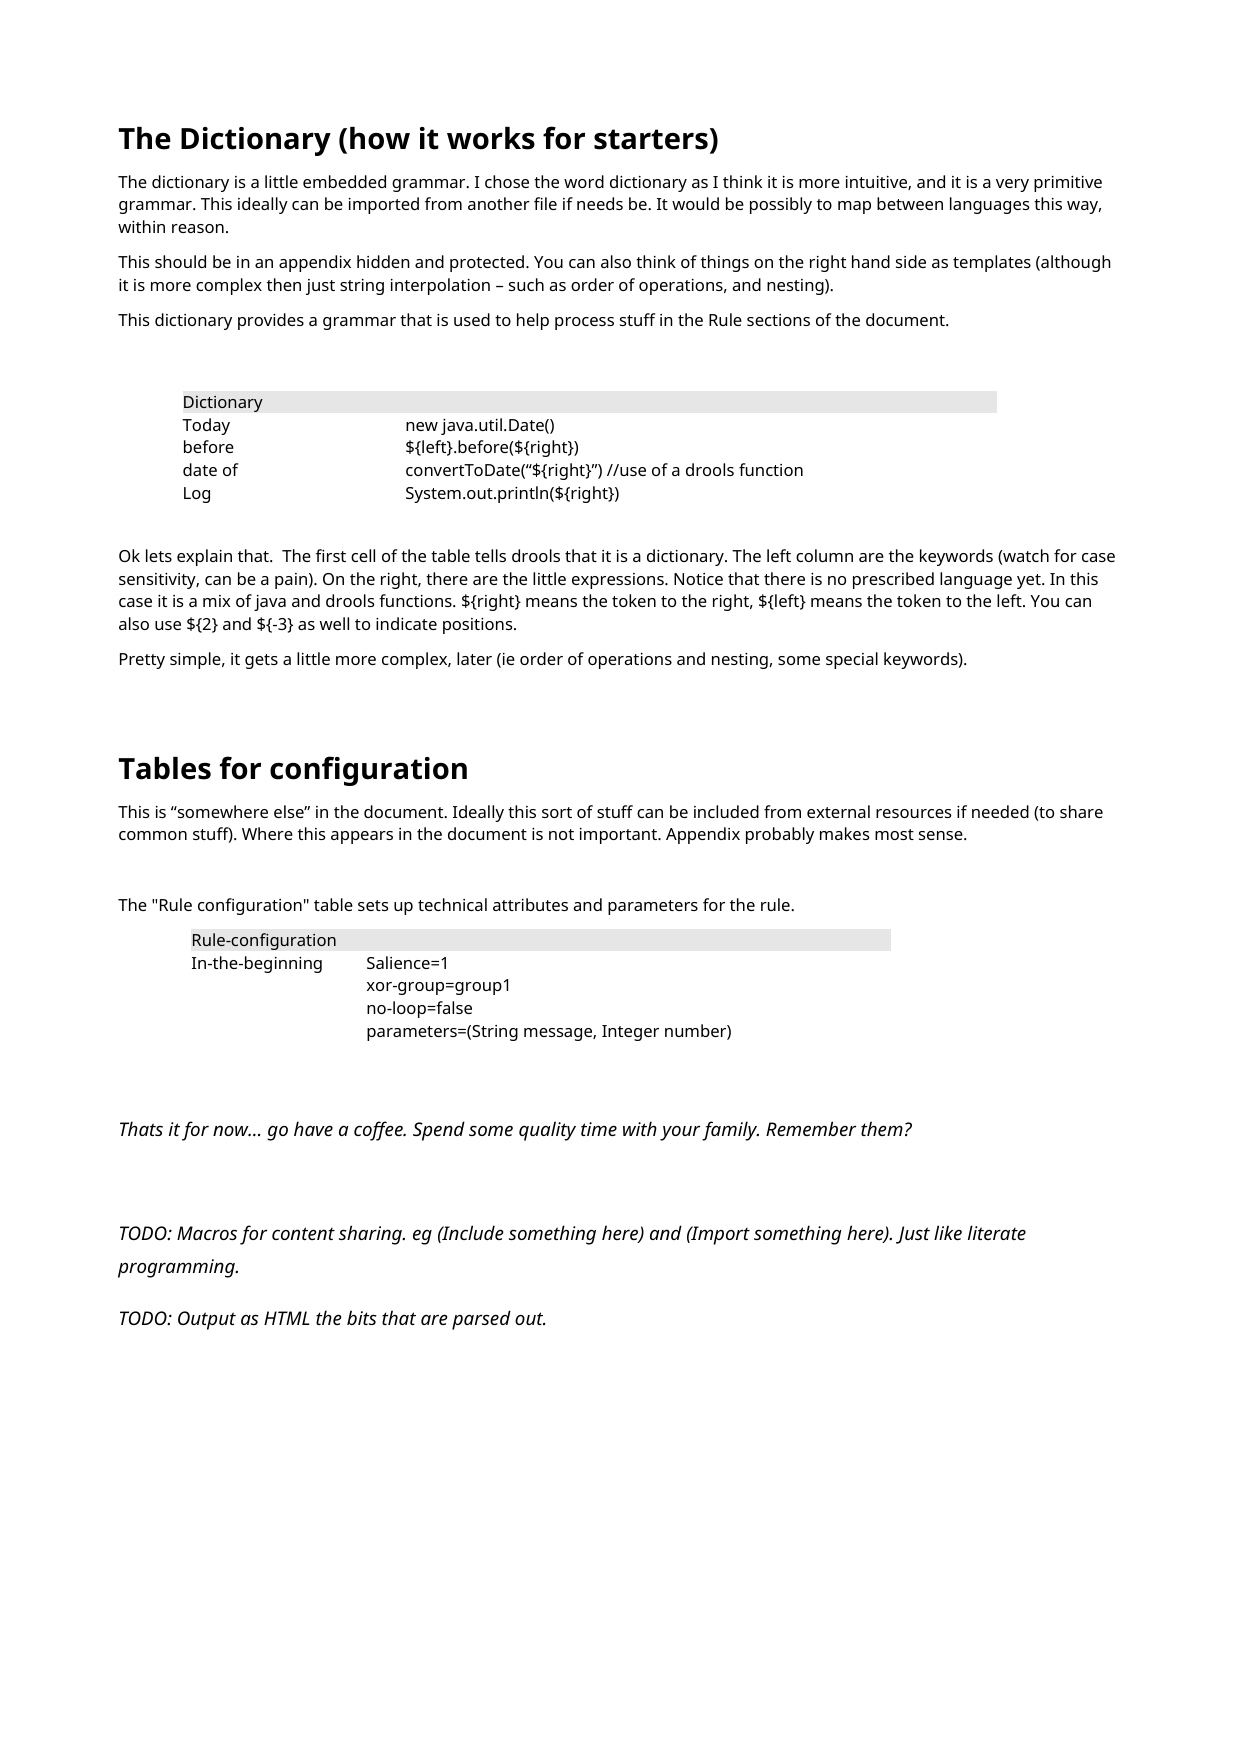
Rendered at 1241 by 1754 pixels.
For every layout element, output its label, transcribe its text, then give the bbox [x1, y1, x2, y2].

table_cell Log [183, 481, 405, 504]
table_header Rule-configuration [191, 929, 891, 951]
subtitle The Dictionary (how it works for starters) [118, 118, 1122, 158]
table_cell [191, 1042, 366, 1065]
table_cell [366, 1042, 891, 1065]
text The dictionary is a little embedded grammar. I chose the word dictionary as I think it is more intuitive, and it is a very primitive grammar. This ideally can be imported from another file if needs be. It would be possibly to map between languages this way, within reason. [118, 170, 1122, 238]
text Thats it for now... go have a coffee. Spend some quality time with your family. Remember them? [118, 1117, 1122, 1142]
table_cell new java.util.Date() [405, 413, 997, 436]
text Pretty simple, it gets a little more complex, later (ie order of operations and nesting, some special keywords). [118, 648, 1122, 670]
table_cell ${left}.before(${right}) [405, 436, 997, 459]
table_cell convertToDate(“${right}”) //use of a drools function [405, 459, 997, 481]
text This should be in an appendix hidden and protected. You can also think of things on the right hand side as templates (although it is more complex then just string interpolation – such as order of operations, and nesting). [118, 251, 1122, 296]
table_cell before [183, 436, 405, 459]
table_cell Today [183, 413, 405, 436]
table_cell System.out.println(${right}) [405, 481, 997, 504]
text The "Rule configuration" table sets up technical attributes and parameters for the rule. [118, 893, 1122, 916]
text Ok lets explain that. The first cell of the table tells drools that it is a dictionary. The left column are the keywords (watch for case sensitivity, can be a pain). On the right, there are the little expressions. Notice that there is no prescribed language yet. In this case it is a mix of java and drools functions. ${right} means the token to the right, ${left} means the token to the left. You can also use ${2} and ${-3} as well to indicate positions. [118, 544, 1122, 635]
text TODO: Output as HTML the bits that are parsed out. [118, 1306, 1122, 1331]
subtitle Tables for configuration [118, 748, 1122, 788]
text This is “somewhere else” in the document. Ideally this sort of stuff can be included from external resources if needed (to share common stuff). Where this appears in the document is not important. Appendix probably makes most sense. [118, 800, 1122, 846]
text TODO: Macros for content sharing. eg (Include something here) and (Import something here). Just like literate programming. [118, 1221, 1122, 1279]
table_cell In-the-beginning [191, 951, 366, 1042]
table_header Dictionary [183, 391, 997, 413]
table_cell Salience=1 xor-group=group1 no-loop=false parameters=(String message, Integer number) [366, 951, 891, 1042]
text This dictionary provides a grammar that is used to help process stuff in the Rule sections of the document. [118, 309, 1122, 332]
table_cell date of [183, 459, 405, 481]
